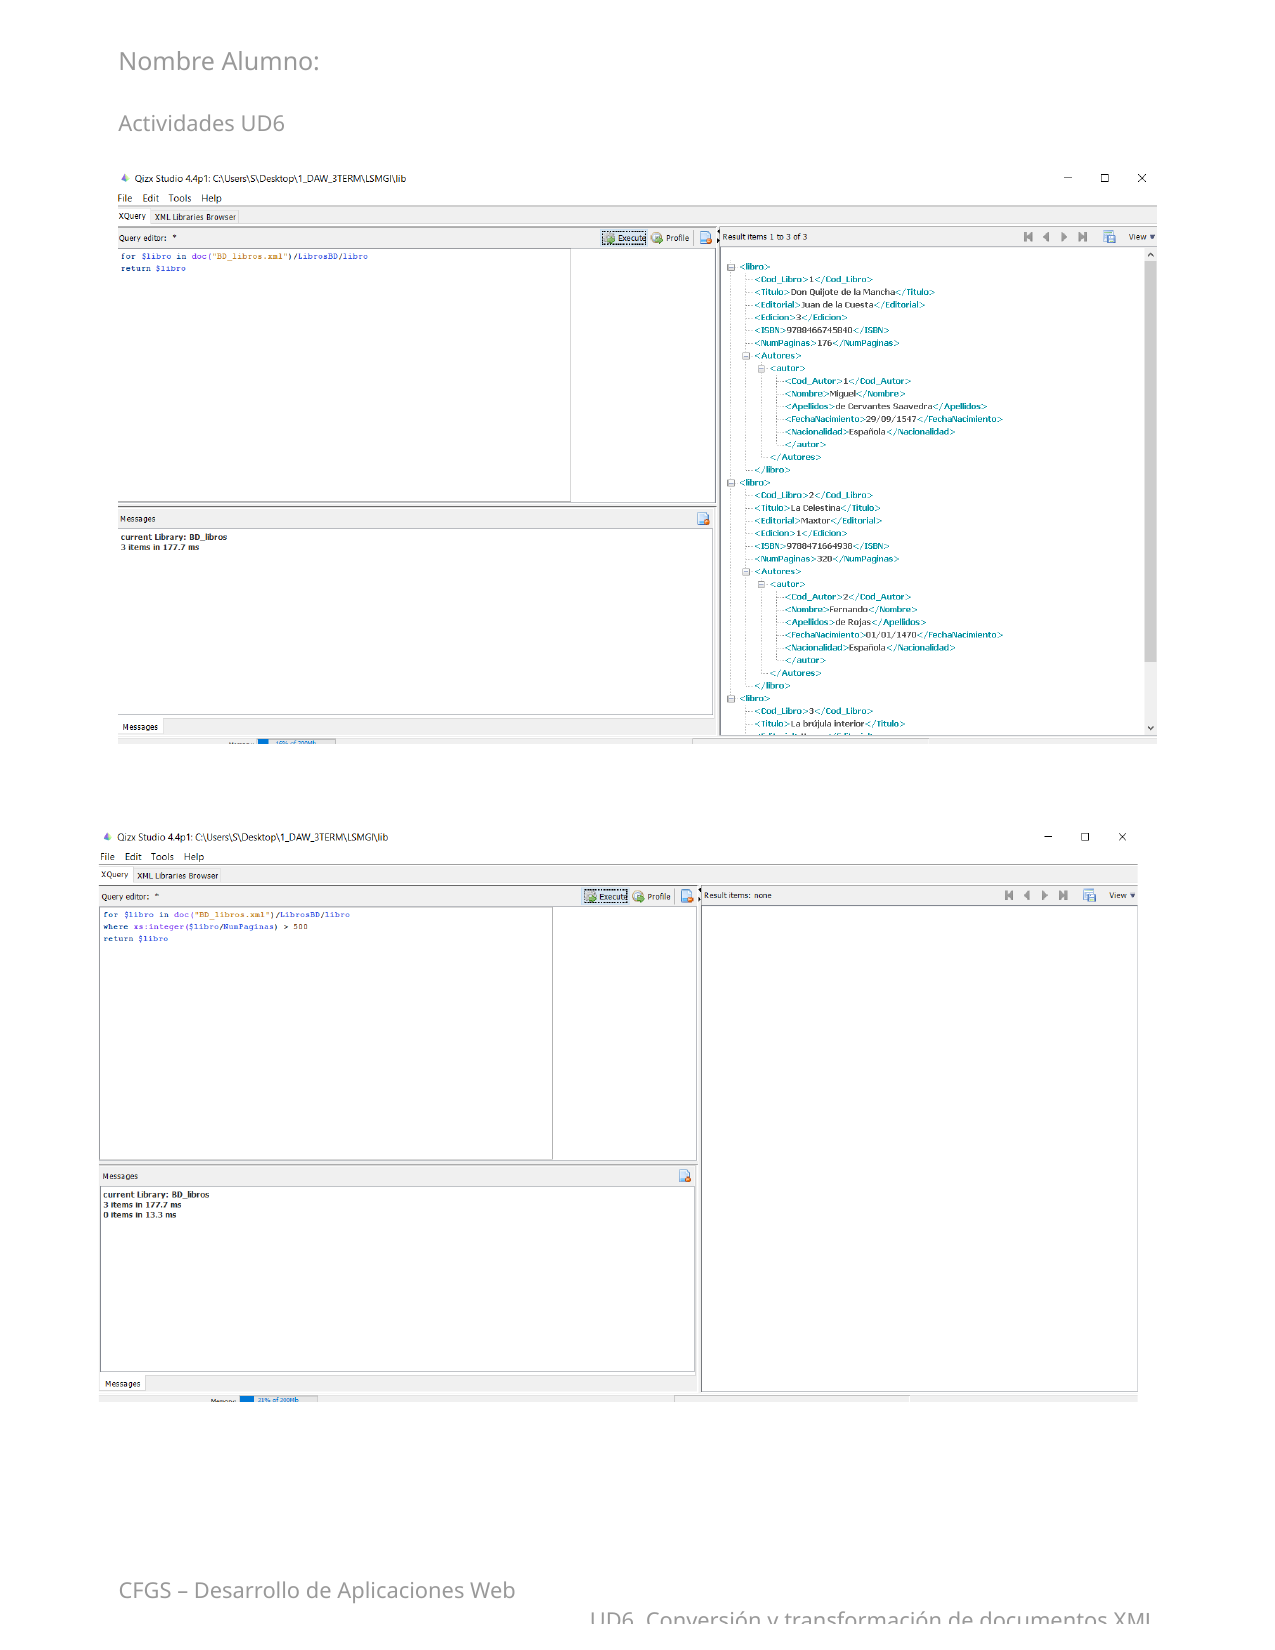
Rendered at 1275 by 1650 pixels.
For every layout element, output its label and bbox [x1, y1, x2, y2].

picture [98, 827, 1138, 1402]
picture [118, 167, 1157, 744]
